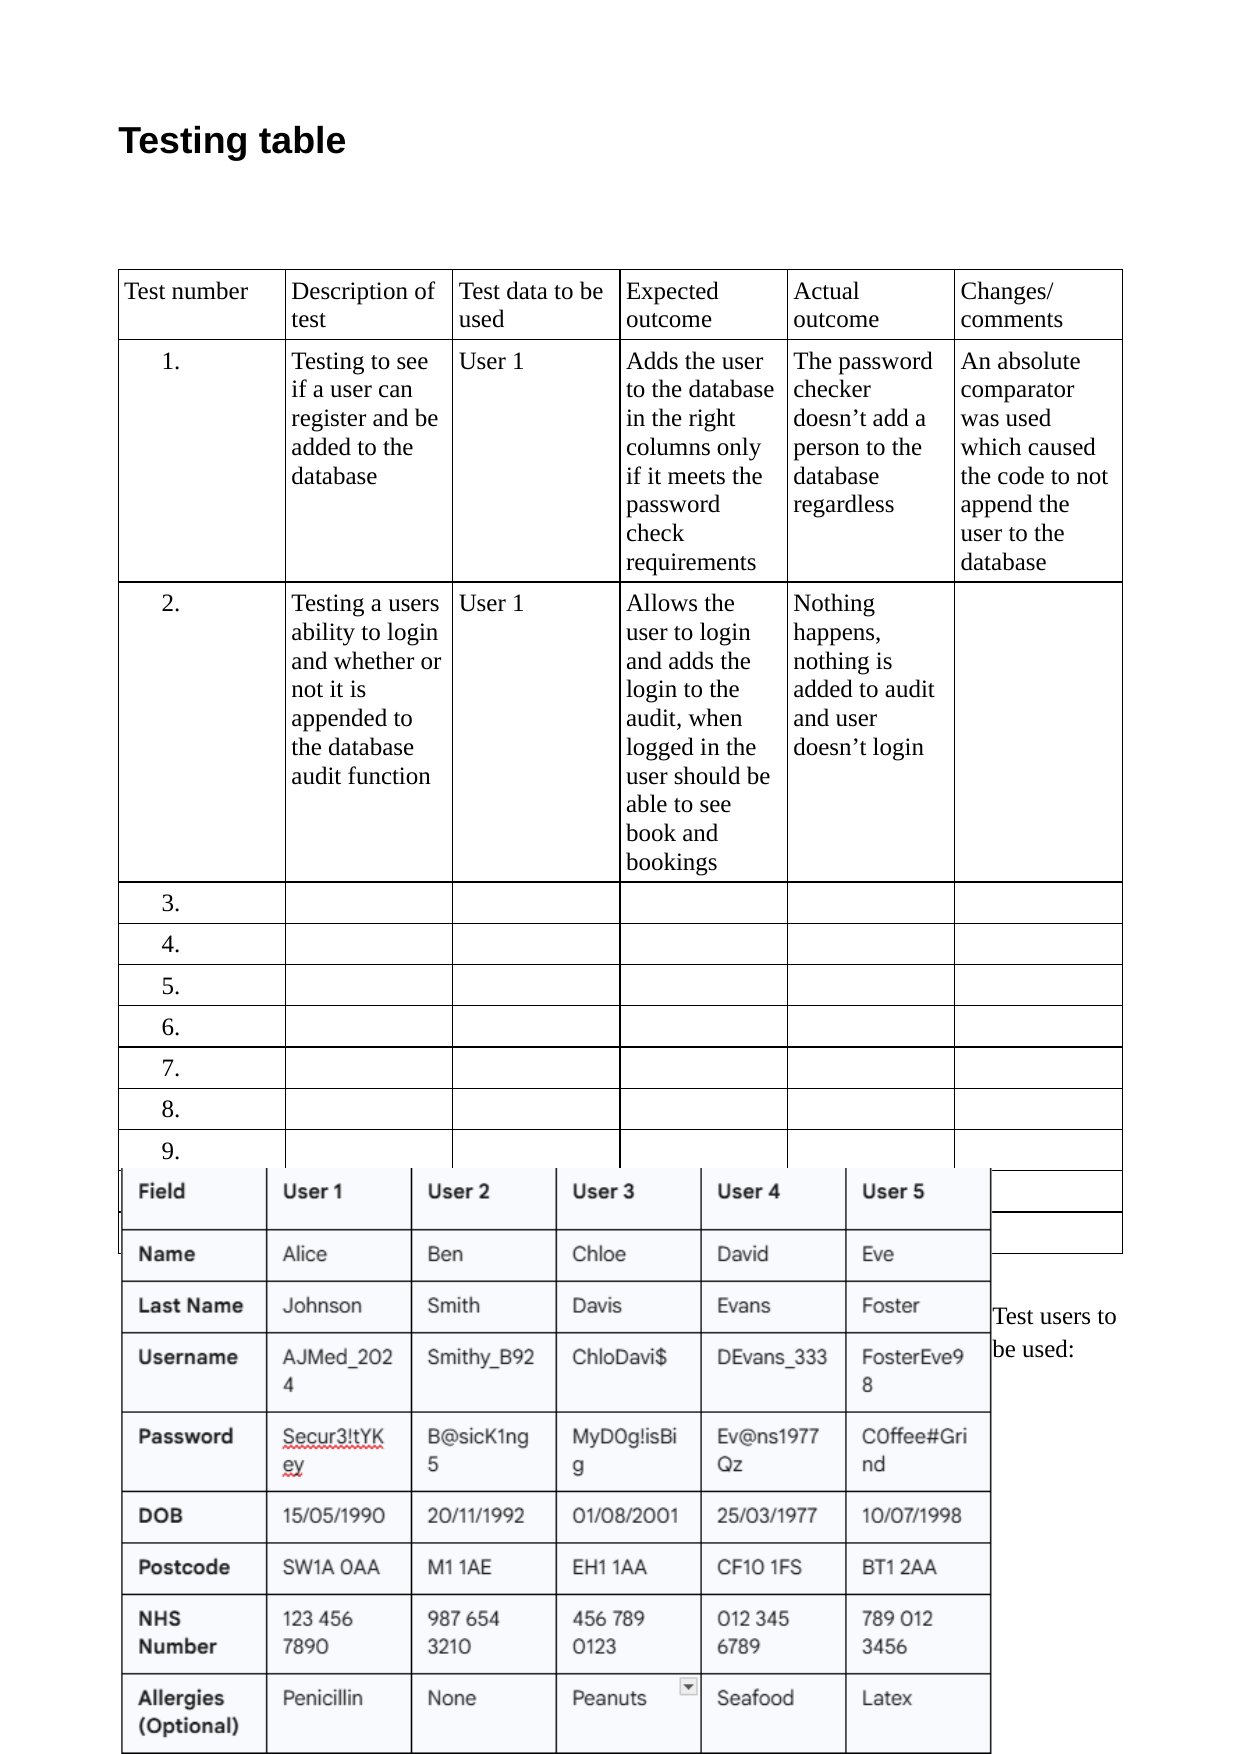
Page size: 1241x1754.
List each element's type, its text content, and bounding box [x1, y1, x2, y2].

table_cell [119, 1006, 285, 1046]
table_cell [286, 965, 452, 1005]
table_cell [993, 1213, 1122, 1253]
table_cell [788, 1130, 954, 1168]
table_header Actual outcome [788, 270, 954, 339]
table_cell [621, 1048, 787, 1088]
table_cell [286, 1048, 452, 1088]
table_cell [621, 1006, 787, 1046]
table_cell [453, 1048, 619, 1088]
table_cell Allows the user to login and adds the login to the audit, when logged in the user should be able to see book and bookings [621, 583, 787, 881]
table_cell [453, 1130, 619, 1168]
table_cell [119, 1089, 285, 1129]
table_cell [453, 1089, 619, 1129]
table_cell [955, 924, 1122, 964]
table_cell An absolute comparator was used which caused the code to not append the user to the database [955, 340, 1122, 581]
table_cell [286, 924, 452, 964]
table_header Description of test [286, 270, 452, 339]
table_cell User 1 [453, 583, 619, 881]
subtitle Testing table [118, 118, 1122, 161]
table_cell [788, 1006, 954, 1046]
table_cell [119, 583, 285, 881]
table_cell [621, 1130, 787, 1168]
table_cell [955, 1130, 1122, 1170]
table_cell Adds the user to the database in the right columns only if it meets the password check requirements [621, 340, 787, 581]
table_cell User 1 [453, 340, 619, 581]
table_header Test number [119, 270, 285, 339]
table_cell [119, 924, 285, 964]
table_cell [955, 1048, 1122, 1088]
picture [120, 1168, 993, 1754]
table_cell [788, 1048, 954, 1088]
table_header Changes/comments [955, 270, 1122, 339]
table_cell [955, 583, 1122, 881]
table_cell Nothing happens, nothing is added to audit and user doesn’t login [788, 583, 954, 881]
table_cell [119, 965, 285, 1005]
table_cell [119, 340, 285, 581]
table_cell [621, 883, 787, 923]
table_cell [993, 1171, 1122, 1211]
table_cell The password checker doesn’t add a person to the database regardless [788, 340, 954, 581]
table_header Test data to be used [453, 270, 619, 339]
table_cell [788, 965, 954, 1005]
table_cell [788, 924, 954, 964]
table_cell [286, 1006, 452, 1046]
table_cell [119, 883, 285, 923]
table_cell [955, 1089, 1122, 1129]
table_cell [788, 1089, 954, 1129]
table_cell [453, 1006, 619, 1046]
table_cell [955, 965, 1122, 1005]
table_cell [955, 1006, 1122, 1046]
table_cell Testing to see if a user can register and be added to the database [286, 340, 452, 581]
table_cell [119, 1130, 285, 1170]
table_cell [621, 965, 787, 1005]
table_cell [453, 965, 619, 1005]
table_cell [286, 1130, 452, 1168]
table_cell [955, 883, 1122, 923]
table_cell [453, 883, 619, 923]
table_cell [788, 883, 954, 923]
table_cell [286, 883, 452, 923]
text Test users to be used: [993, 1301, 1122, 1363]
table_cell [119, 1048, 285, 1088]
table_cell Testing a users ability to login and whether or not it is appended to the database audit function [286, 583, 452, 881]
table_cell [621, 924, 787, 964]
table_cell [286, 1089, 452, 1129]
table_header Expected outcome [621, 270, 787, 339]
table_cell [453, 924, 619, 964]
table_cell [621, 1089, 787, 1129]
